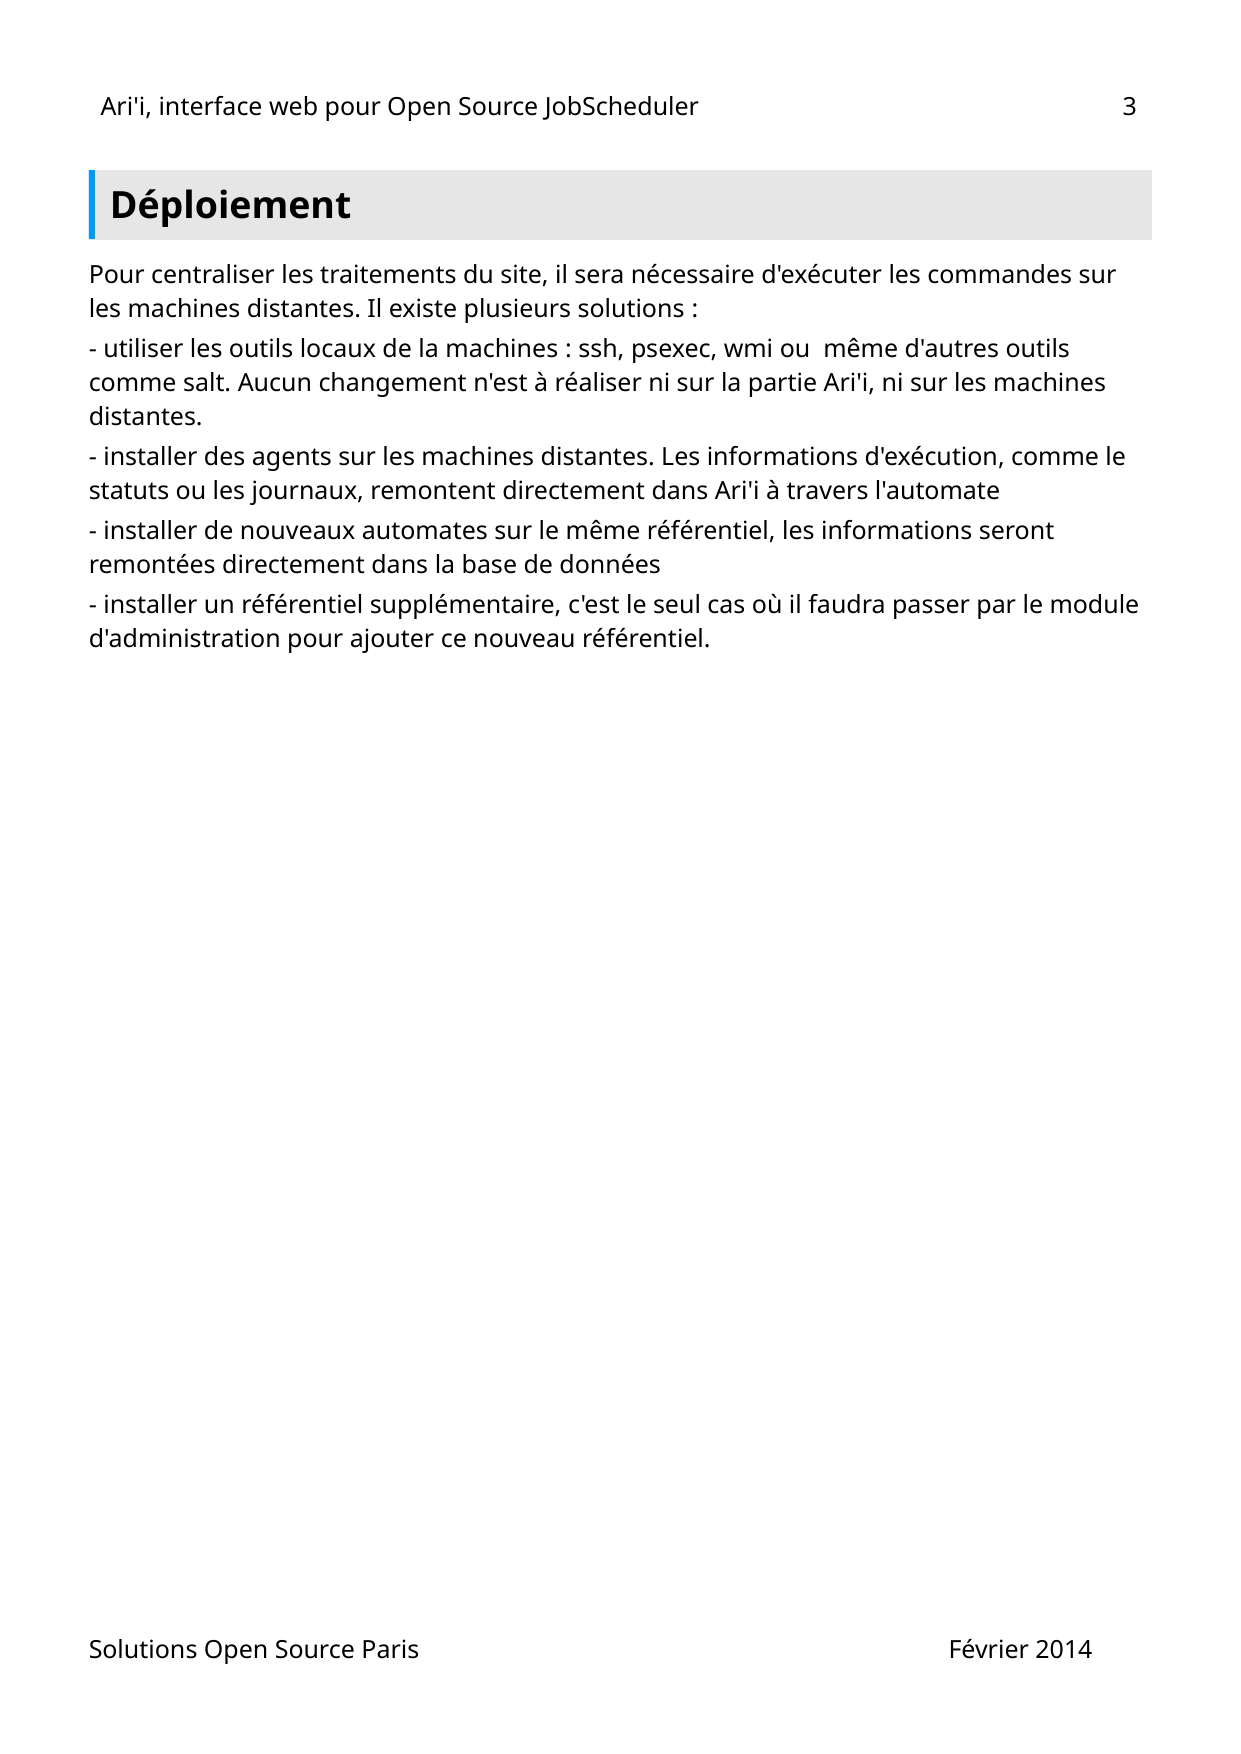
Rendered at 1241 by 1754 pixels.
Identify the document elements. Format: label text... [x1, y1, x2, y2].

text Pour centraliser les traitements du site, il sera nécessaire d'exécuter les commandes sur les machines distantes. Il existe plusieurs solutions : [88, 256, 1152, 324]
text - installer un référentiel supplémentaire, c'est le seul cas où il faudra passer par le module d'administration pour ajouter ce nouveau référentiel. [88, 587, 1152, 655]
text - installer des agents sur les machines distantes. Les informations d'exécution, comme le statuts ou les journaux, remontent directement dans Ari'i à travers l'automate [88, 439, 1152, 507]
subtitle Déploiement [95, 171, 1151, 239]
text - utiliser les outils locaux de la machines : ssh, psexec, wmi ou même d'autres outils comme salt. Aucun changement n'est à réaliser ni sur la partie Ari'i, ni sur les machines distantes. [88, 331, 1152, 433]
text - installer de nouveaux automates sur le même référentiel, les informations seront remontées directement dans la base de données [88, 513, 1152, 581]
